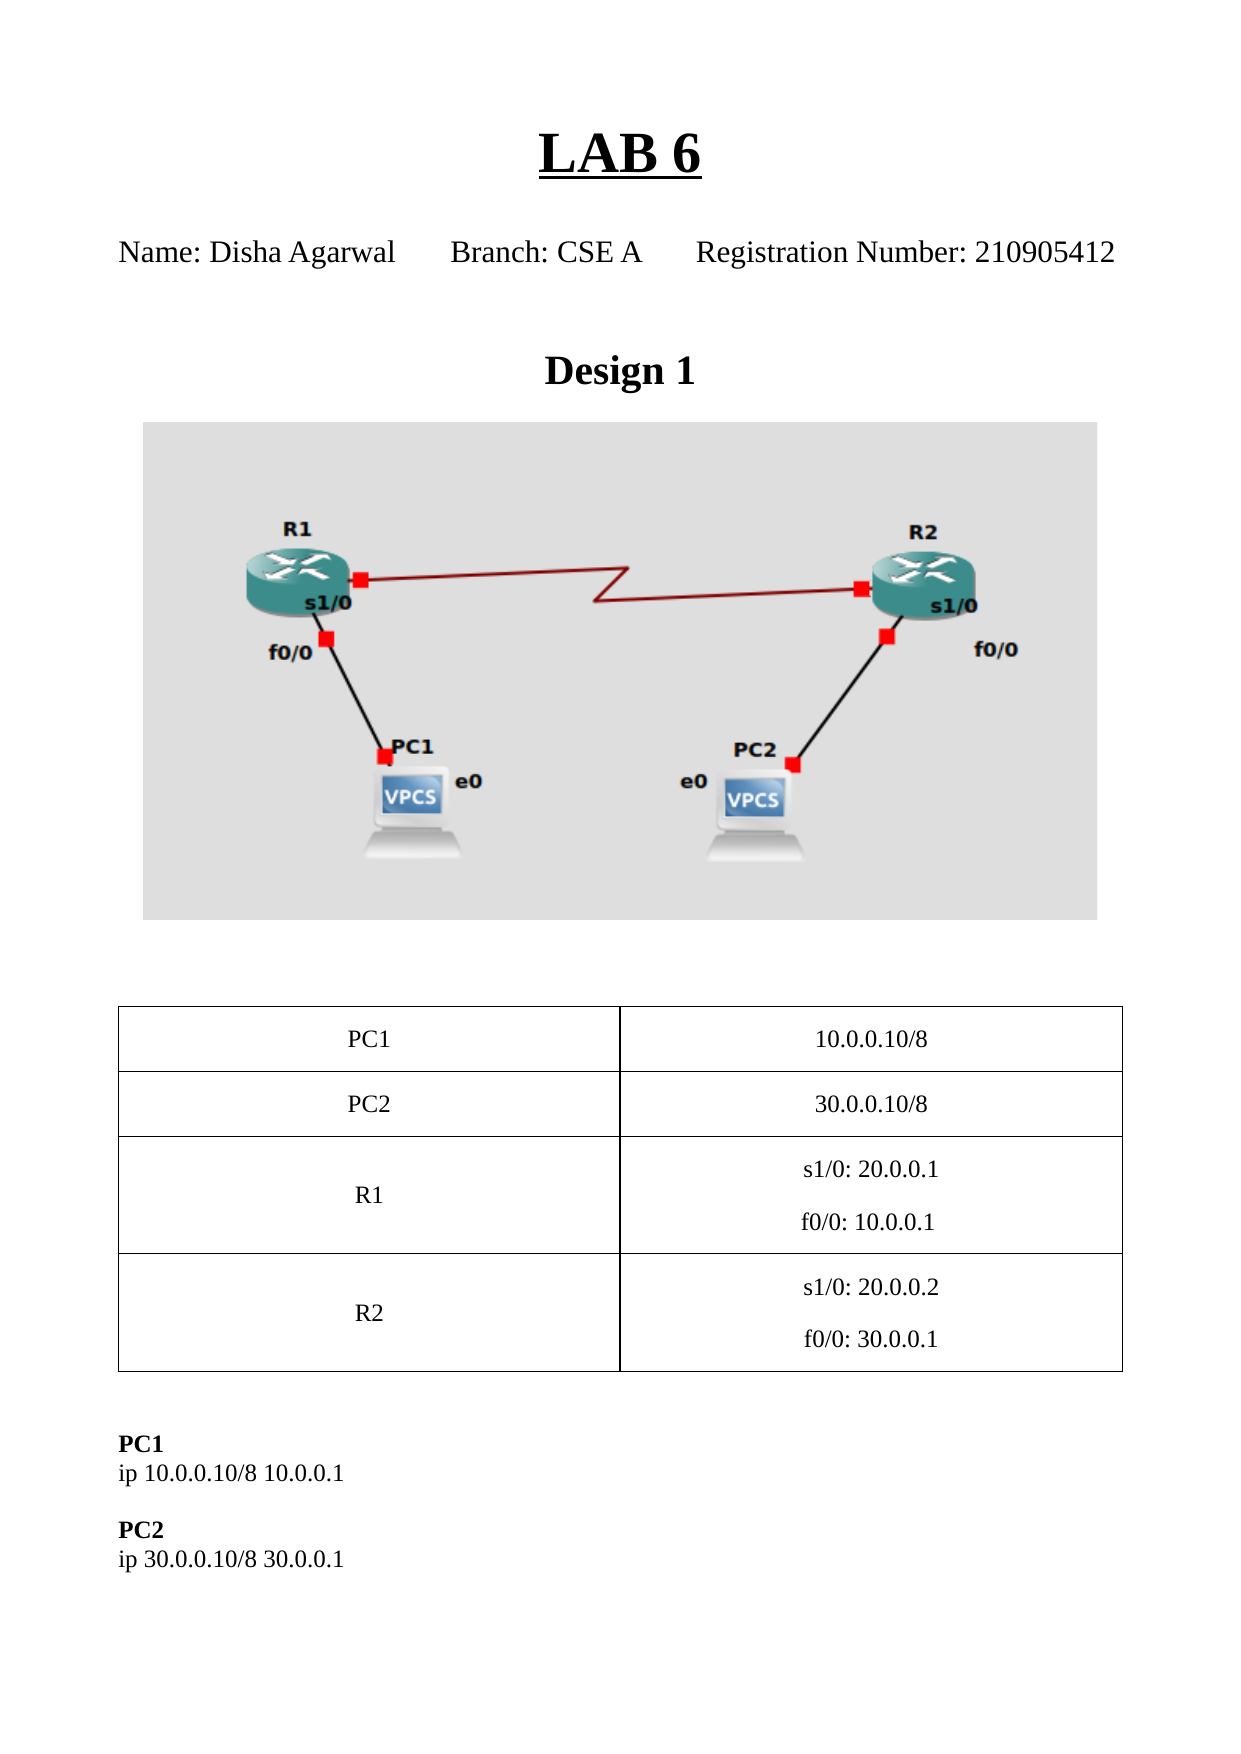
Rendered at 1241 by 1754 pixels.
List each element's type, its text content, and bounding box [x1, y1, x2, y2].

table_cell R1 [119, 1137, 619, 1253]
table_cell R2 [119, 1254, 619, 1371]
text Name: Disha Agarwal Branch: CSE A Registration Number: 210905412 [118, 233, 1122, 269]
table_cell s1/0: 20.0.0.2 f0/0: 30.0.0.1 [621, 1254, 1122, 1371]
table_header PC1 [119, 1007, 619, 1071]
table_cell 30.0.0.10/8 [621, 1072, 1122, 1136]
text Design 1 [118, 346, 1122, 394]
picture [142, 422, 1098, 920]
table_header 10.0.0.10/8 [621, 1007, 1122, 1071]
table_cell s1/0: 20.0.0.1 f0/0: 10.0.0.1 [621, 1137, 1122, 1253]
text PC1 [118, 1429, 1122, 1458]
text ip 10.0.0.10/8 10.0.0.1 [118, 1458, 1122, 1487]
text PC2 [118, 1515, 1122, 1544]
text LAB 6 [118, 118, 1122, 185]
text ip 30.0.0.10/8 30.0.0.1 [118, 1544, 1122, 1573]
table_cell PC2 [119, 1072, 619, 1136]
